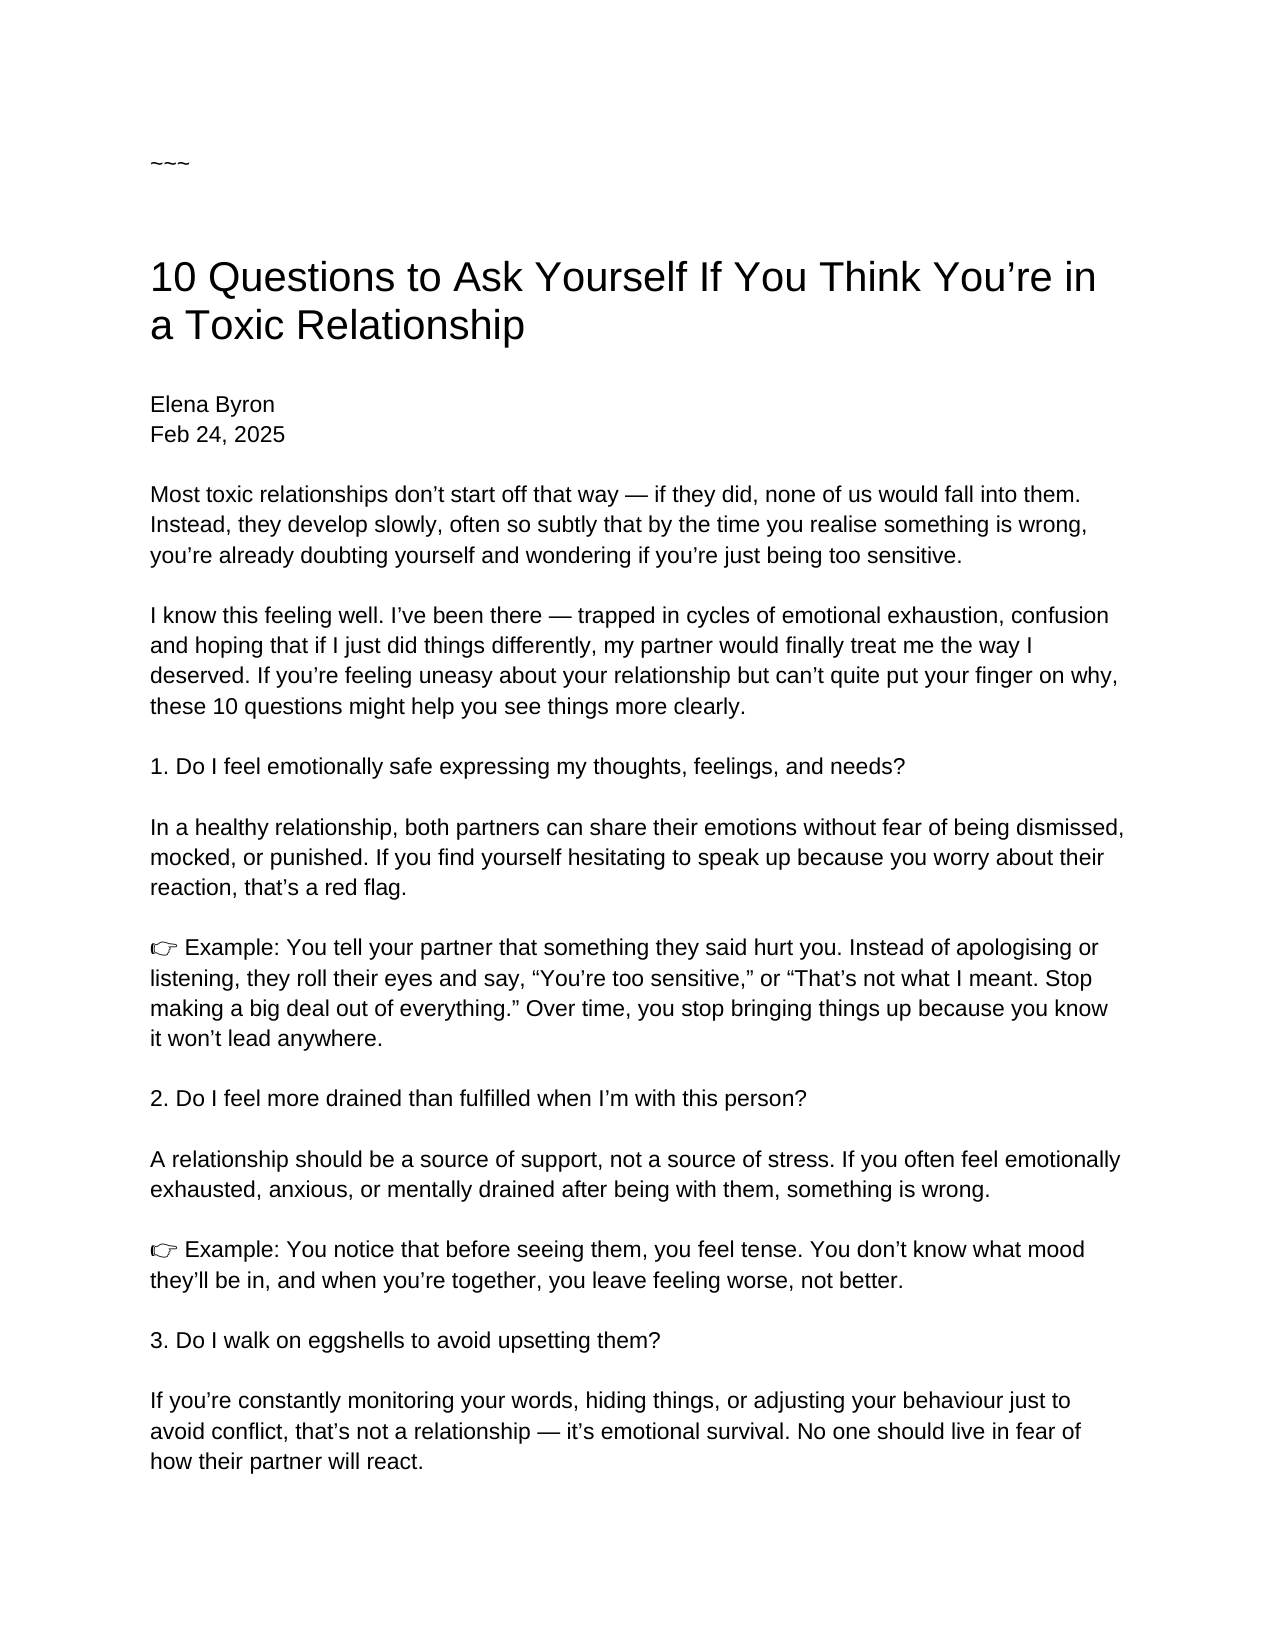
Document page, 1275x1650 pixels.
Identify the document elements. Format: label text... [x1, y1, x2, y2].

text I know this feeling well. I’ve been there — trapped in cycles of emotional exhaustion, confusion and hoping that if I just did things differently, my partner would finally treat me the way I deserved. If you’re feeling uneasy about your relationship but can’t quite put your finger on why, these 10 questions might help you see things more clearly. [150, 602, 1125, 719]
text Feb 24, 2025 [150, 421, 1125, 447]
text ~~~ [150, 150, 1125, 176]
text 👉 Example: You notice that before seeing them, you feel tense. You don’t know what mood they’ll be in, and when you’re together, you leave feeling worse, not better. [150, 1236, 1125, 1293]
subtitle 10 Questions to Ask Yourself If You Think You’re in a Toxic Relationship [150, 252, 1125, 348]
text If you’re constantly monitoring your words, hiding things, or adjusting your behaviour just to avoid conflict, that’s not a relationship — it’s emotional survival. No one should live in fear of how their partner will react. [150, 1387, 1125, 1474]
text 3. Do I walk on eggshells to avoid upsetting them? [150, 1327, 1125, 1353]
text 2. Do I feel more drained than fulfilled when I’m with this person? [150, 1085, 1125, 1112]
text In a healthy relationship, both partners can share their emotions without fear of being dismissed, mocked, or punished. If you find yourself hesitating to speak up because you worry about their reaction, that’s a red flag. [150, 813, 1125, 900]
text Elena Byron [150, 391, 1125, 417]
text A relationship should be a source of support, not a source of stress. If you often feel emotionally exhausted, anxious, or mentally drained after being with them, something is wrong. [150, 1146, 1125, 1202]
text 1. Do I feel emotionally safe expressing my thoughts, feelings, and needs? [150, 753, 1125, 779]
text Most toxic relationships don’t start off that way — if they did, none of us would fall into them. Instead, they develop slowly, often so subtly that by the time you realise something is wrong, you’re already doubting yourself and wondering if you’re just being too sensitive. [150, 481, 1125, 568]
text 👉 Example: You tell your partner that something they said hurt you. Instead of apologising or listening, they roll their eyes and say, “You’re too sensitive,” or “That’s not what I meant. Stop making a big deal out of everything.” Over time, you stop bringing things up because you know it won’t lead anywhere. [150, 934, 1125, 1051]
